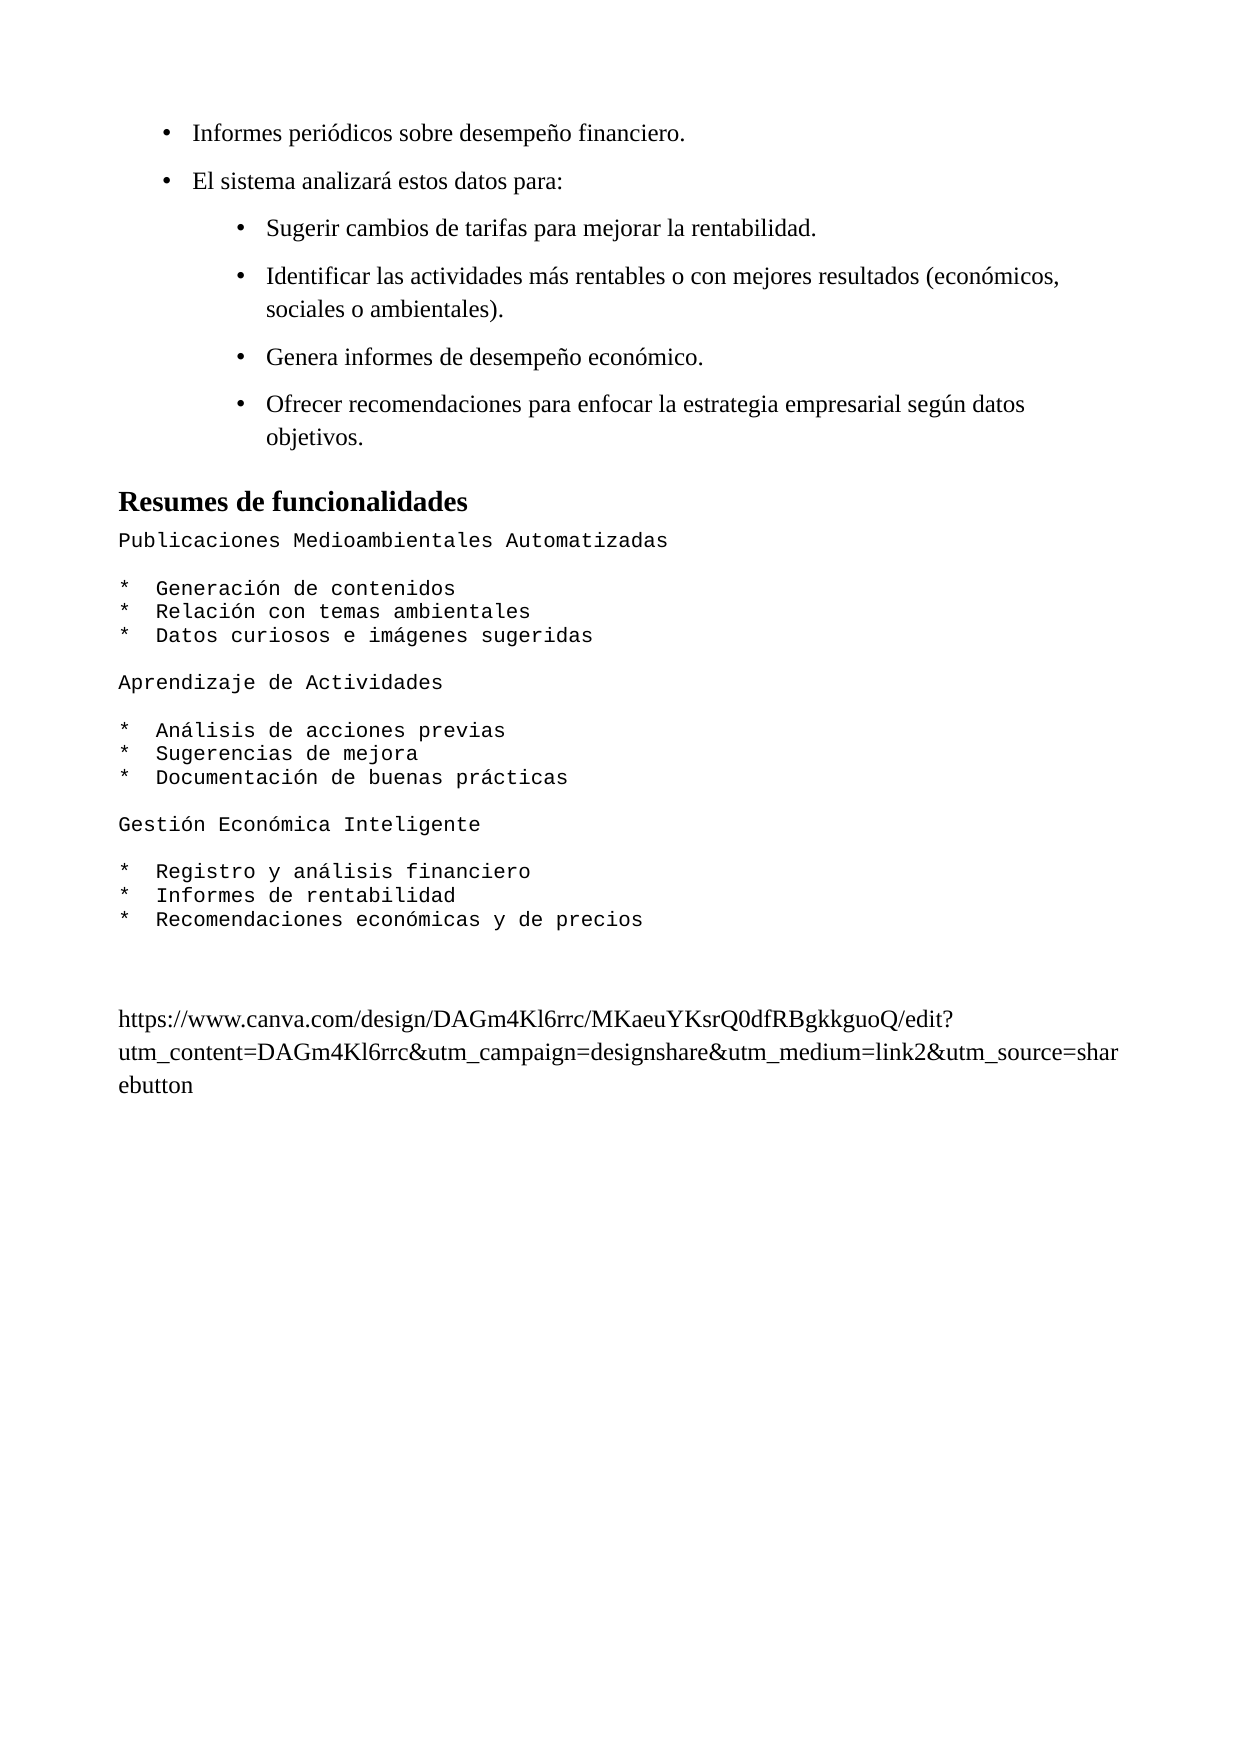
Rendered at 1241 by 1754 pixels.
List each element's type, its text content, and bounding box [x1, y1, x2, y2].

list Identificar las actividades más rentables o con mejores resultados (económicos, sociales o ambientales). [236, 261, 1122, 323]
list El sistema analizará estos datos para: [162, 166, 1122, 194]
table_cell Aprendizaje de Actividades * Análisis de acciones previas * Sugerencias de mejora * Documentación de buenas prácticas [118, 672, 1122, 814]
table_header Publicaciones Medioambientales Automatizadas * Generación de contenidos * Relación con temas ambientales * Datos curiosos e imágenes sugeridas [118, 530, 1122, 672]
list Genera informes de desempeño económico. [236, 342, 1122, 370]
list Ofrecer recomendaciones para enfocar la estrategia empresarial según datos objetivos. [236, 389, 1122, 451]
list Sugerir cambios de tarifas para mejorar la rentabilidad. [236, 213, 1122, 242]
list Informes periódicos sobre desempeño financiero. [162, 118, 1122, 147]
subtitle Resumes de funcionalidades [118, 484, 1122, 518]
table_cell Gestión Económica Inteligente * Registro y análisis financiero * Informes de rentabilidad * Recomendaciones económicas y de precios [118, 814, 1122, 956]
text https://www.canva.com/design/DAGm4Kl6rrc/MKaeuYKsrQ0dfRBgkkguoQ/edit?utm_content=DAGm4Kl6rrc&utm_campaign=designshare&utm_medium=link2&utm_source=sharebutton [118, 1004, 1122, 1098]
